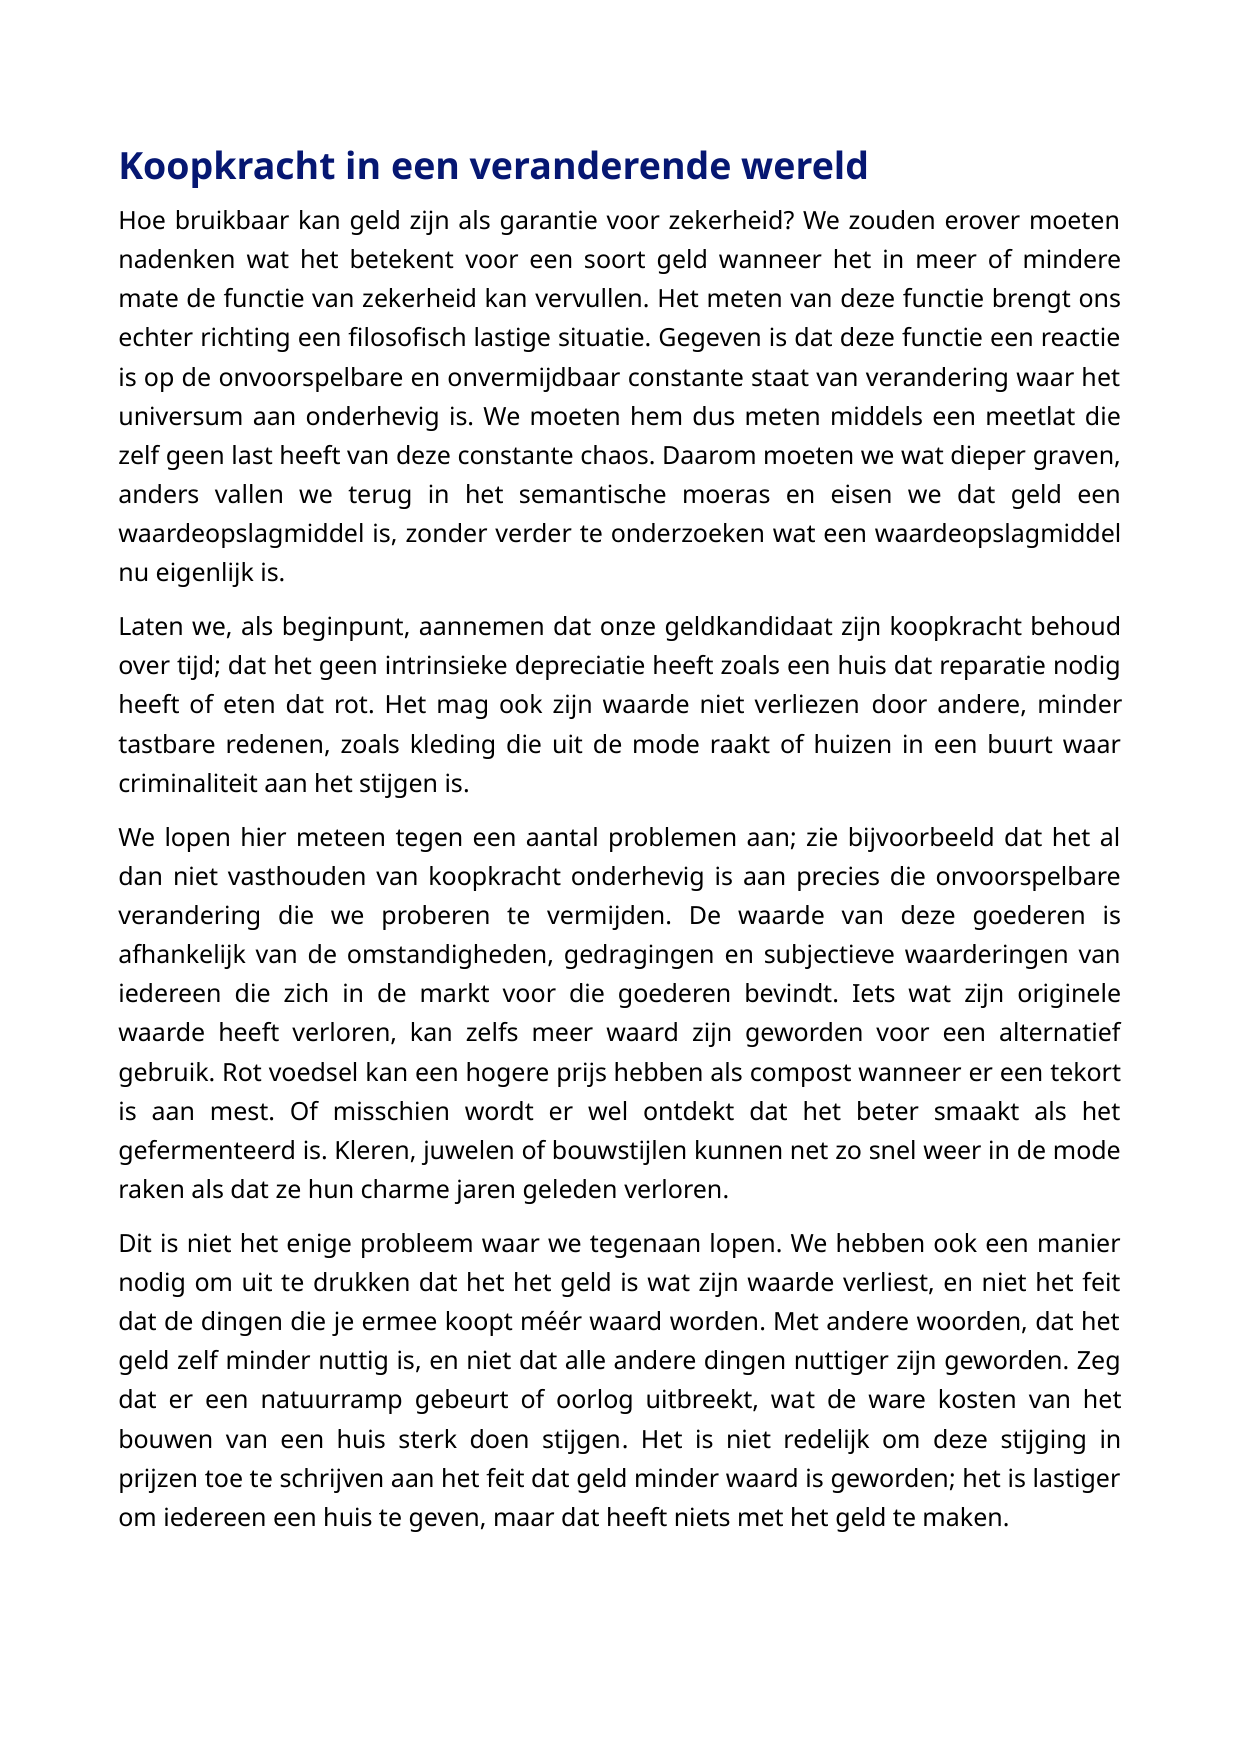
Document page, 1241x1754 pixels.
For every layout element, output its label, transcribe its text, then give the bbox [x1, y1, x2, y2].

subtitle Koopkracht in een veranderende wereld [118, 139, 1122, 190]
text Dit is niet het enige probleem waar we tegenaan lopen. We hebben ook een manier nodig om uit te drukken dat het het geld is wat zijn waarde verliest, en niet het feit dat de dingen die je ermee koopt méér waard worden. Met andere woorden, dat het geld zelf minder nuttig is, en niet dat alle andere dingen nuttiger zijn geworden. Zeg dat er een natuurramp gebeurt of oorlog uitbreekt, wat de ware kosten van het bouwen van een huis sterk doen stijgen. Het is niet redelijk om deze stijging in prijzen toe te schrijven aan het feit dat geld minder waard is geworden; het is lastiger om iedereen een huis te geven, maar dat heeft niets met het geld te maken. [118, 1225, 1122, 1534]
text Hoe bruikbaar kan geld zijn als garantie voor zekerheid? We zouden erover moeten nadenken wat het betekent voor een soort geld wanneer het in meer of mindere mate de functie van zekerheid kan vervullen. Het meten van deze functie brengt ons echter richting een filosofisch lastige situatie. Gegeven is dat deze functie een reactie is op de onvoorspelbare en onvermijdbaar constante staat van verandering waar het universum aan onderhevig is. We moeten hem dus meten middels een meetlat die zelf geen last heeft van deze constante chaos. Daarom moeten we wat dieper graven, anders vallen we terug in het semantische moeras en eisen we dat geld een waardeopslagmiddel is, zonder verder te onderzoeken wat een waardeopslagmiddel nu eigenlijk is. [118, 202, 1122, 589]
text We lopen hier meteen tegen een aantal problemen aan; zie bijvoorbeeld dat het al dan niet vasthouden van koopkracht onderhevig is aan precies die onvoorspelbare verandering die we proberen te vermijden. De waarde van deze goederen is afhankelijk van de omstandigheden, gedragingen en subjectieve waarderingen van iedereen die zich in de markt voor die goederen bevindt. Iets wat zijn originele waarde heeft verloren, kan zelfs meer waard zijn geworden voor een alternatief gebruik. Rot voedsel kan een hogere prijs hebben als compost wanneer er een tekort is aan mest. Of misschien wordt er wel ontdekt dat het beter smaakt als het gefermenteerd is. Kleren, juwelen of bouwstijlen kunnen net zo snel weer in de mode raken als dat ze hun charme jaren geleden verloren. [118, 819, 1122, 1206]
text Laten we, als beginpunt, aannemen dat onze geldkandidaat zijn koopkracht behoud over tijd; dat het geen intrinsieke depreciatie heeft zoals een huis dat reparatie nodig heeft of eten dat rot. Het mag ook zijn waarde niet verliezen door andere, minder tastbare redenen, zoals kleding die uit de mode raakt of huizen in een buurt waar criminaliteit aan het stijgen is. [118, 609, 1122, 799]
